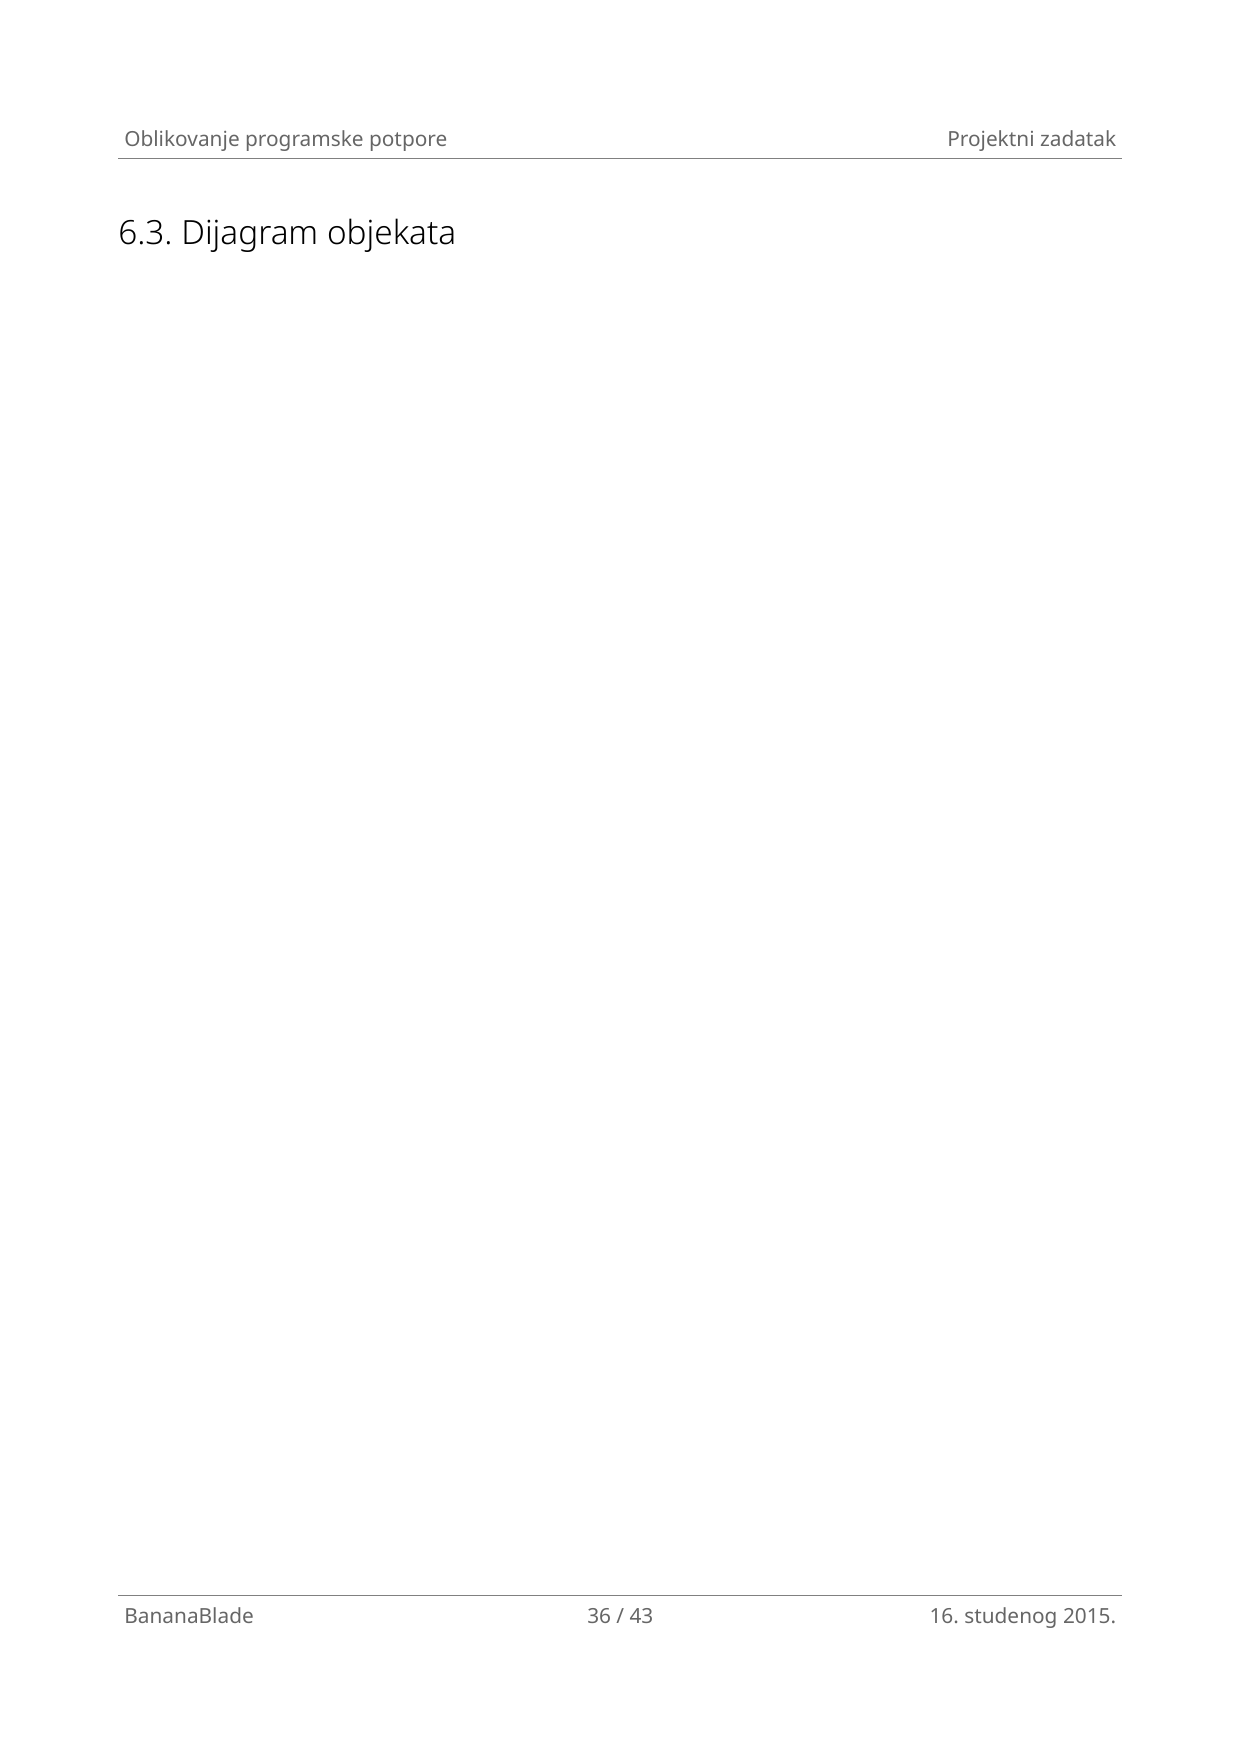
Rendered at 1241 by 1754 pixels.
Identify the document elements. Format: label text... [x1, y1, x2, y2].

subtitle 6.3. Dijagram objekata [118, 209, 1122, 254]
